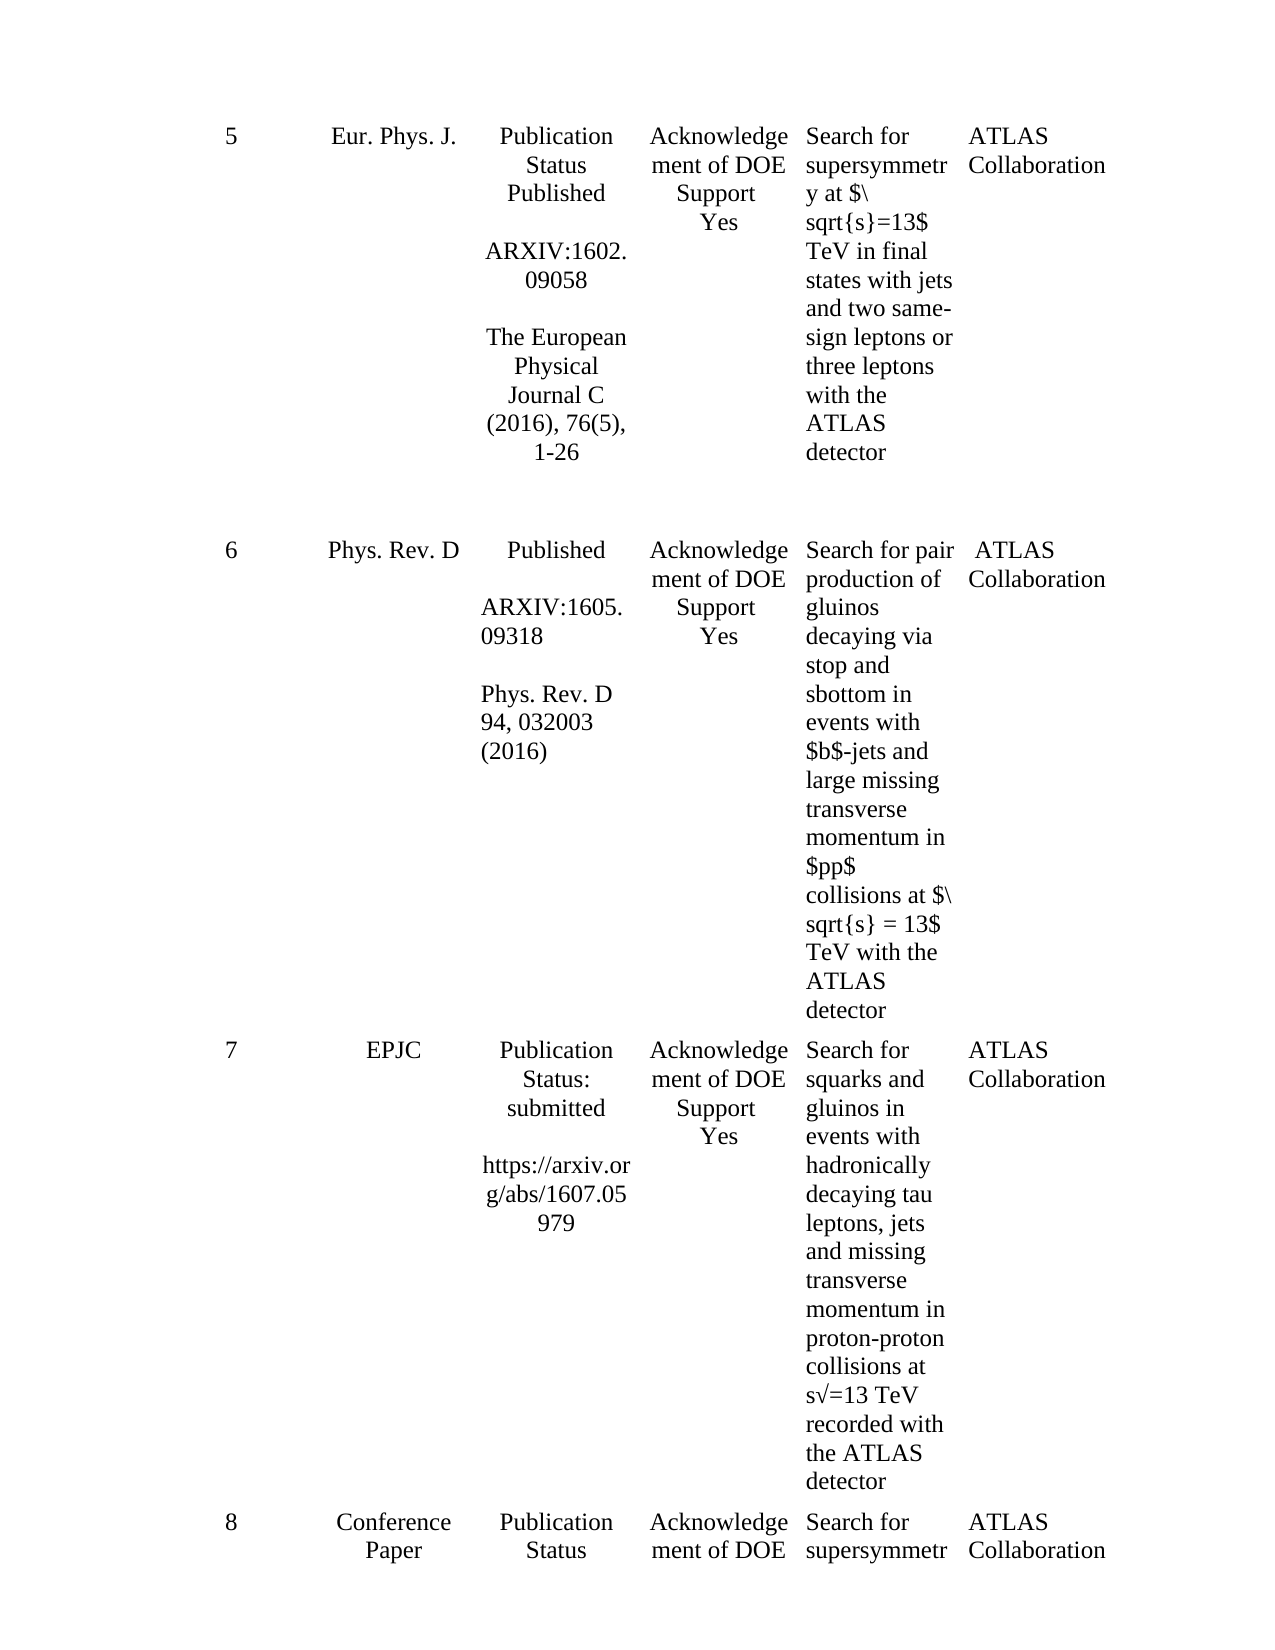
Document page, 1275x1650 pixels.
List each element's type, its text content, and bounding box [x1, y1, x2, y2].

table_cell [638, 75, 800, 115]
table_cell Search for supersymmetr [800, 1501, 962, 1570]
table_cell Eur. Phys. J. [313, 115, 475, 529]
table_cell Acknowledgement of DOE Support Yes [638, 1029, 800, 1501]
table_cell Published ARXIV:1605.09318 Phys. Rev. D 94, 032003 (2016) [475, 529, 637, 1029]
table_cell Publication Status Published ARXIV:1602.09058 The European Physical Journal C (2016), 76(5), 1-26 [475, 115, 637, 529]
table_cell [963, 75, 1125, 115]
table_cell ATLAS Collaboration [963, 1029, 1125, 1501]
table_cell [150, 75, 312, 115]
table_cell Acknowledgement of DOE Support Yes [638, 115, 800, 529]
table_cell [800, 75, 962, 115]
table_cell Acknowledgement of DOE [638, 1501, 800, 1570]
table_cell Publication Status [475, 1501, 637, 1570]
table_cell [475, 75, 637, 115]
table_cell Phys. Rev. D [313, 529, 475, 1029]
table_cell 6 [150, 529, 312, 1029]
table_cell Publication Status: submitted https://arxiv.org/abs/1607.05979 [475, 1029, 637, 1501]
table_cell Conference Paper [313, 1501, 475, 1570]
table_cell ATLAS Collaboration [963, 529, 1125, 1029]
table_cell Acknowledgement of DOE Support Yes [638, 529, 800, 1029]
table_cell Search for supersymmetry at $\sqrt{s}=13$ TeV in final states with jets and two same-sign leptons or three leptons with the ATLAS detector [800, 115, 962, 529]
table_cell EPJC [313, 1029, 475, 1501]
table_cell 8 [150, 1501, 312, 1570]
table_cell ATLAS Collaboration [963, 1501, 1125, 1570]
table_cell Search for squarks and gluinos in events with hadronically decaying tau leptons, jets and missing transverse momentum in proton-proton collisions at s√=13 TeV recorded with the ATLAS detector [800, 1029, 962, 1501]
table_cell 5 [150, 115, 312, 529]
table_cell 7 [150, 1029, 312, 1501]
table_cell Search for pair production of gluinos decaying via stop and sbottom in events with $b$-jets and large missing transverse momentum in $pp$ collisions at $\sqrt{s} = 13$ TeV with the ATLAS detector [800, 529, 962, 1029]
table_cell ATLAS Collaboration [963, 115, 1125, 529]
table_cell [313, 75, 475, 115]
